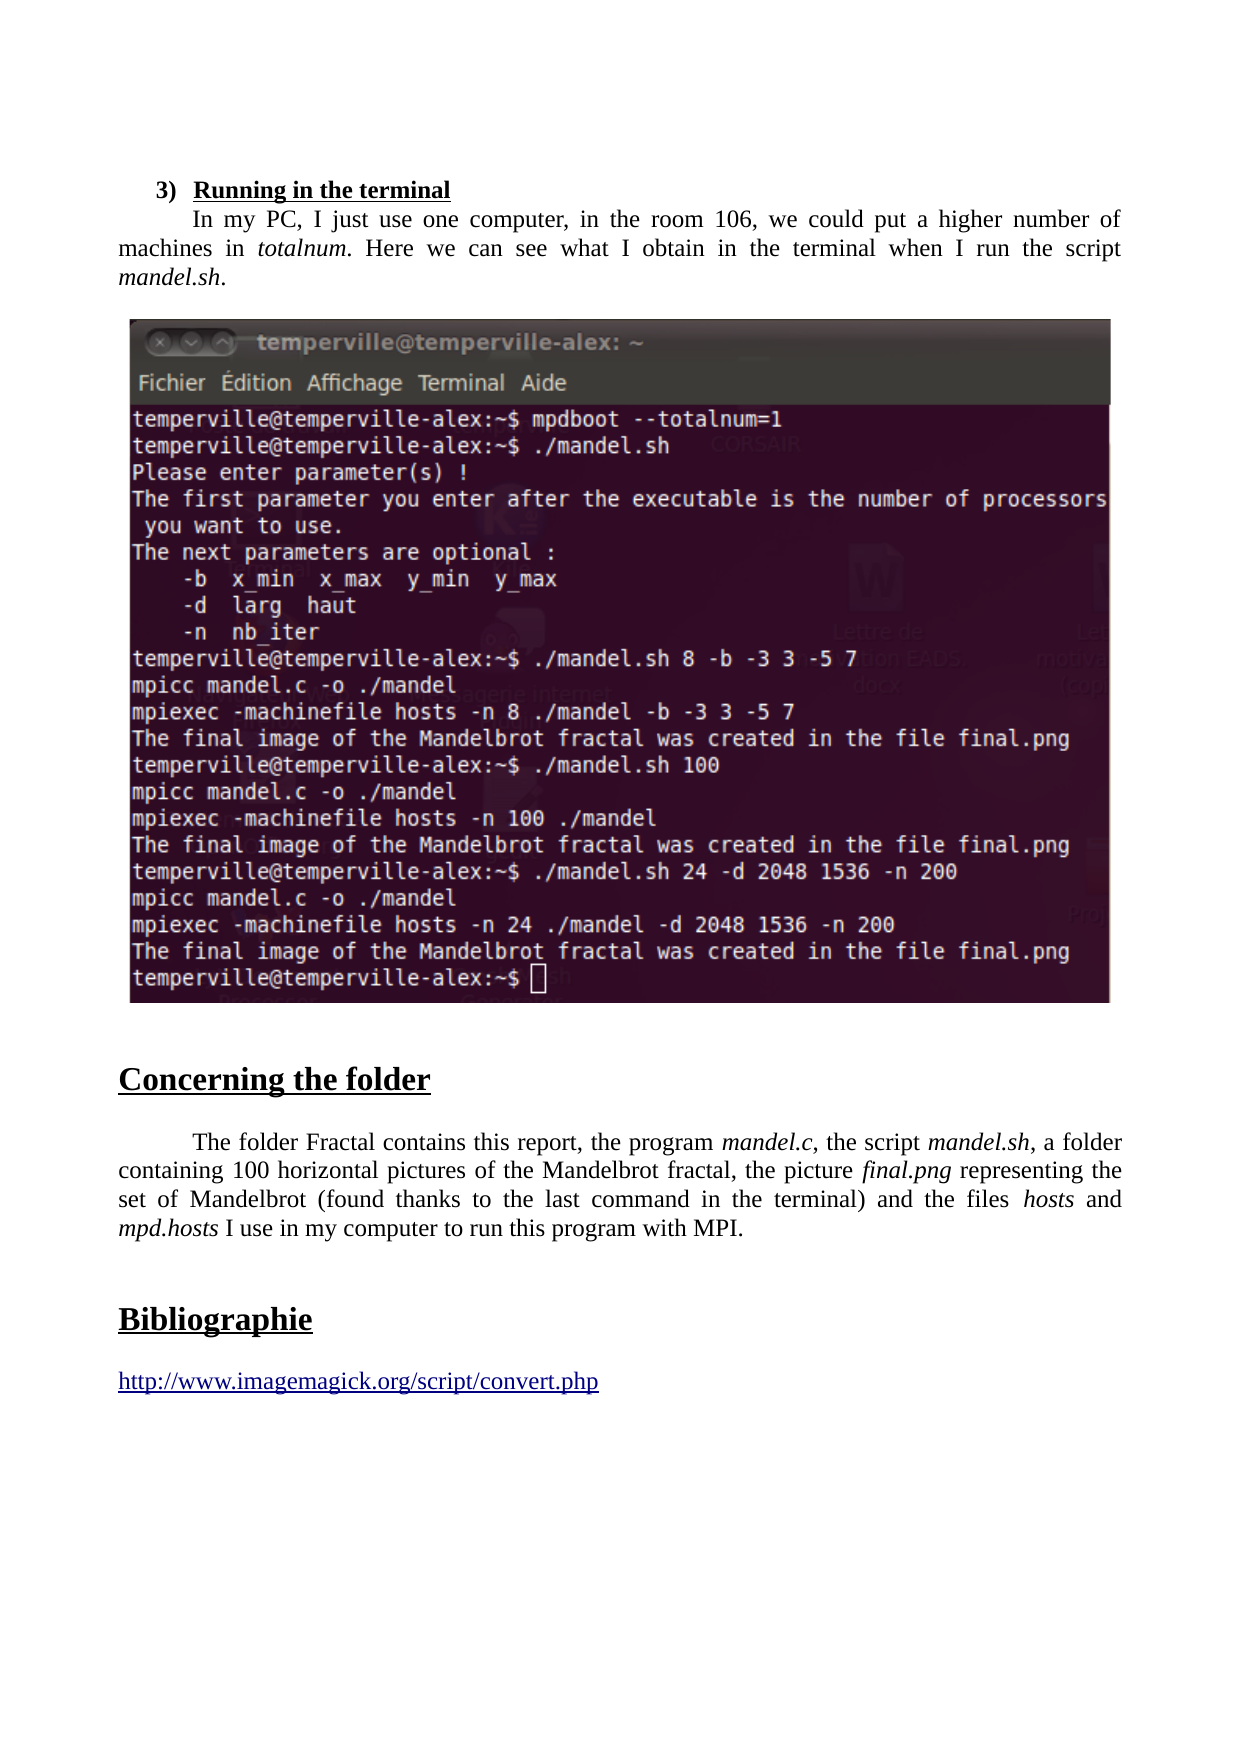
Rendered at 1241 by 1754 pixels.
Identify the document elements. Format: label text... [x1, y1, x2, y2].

text Concerning the folder [118, 1060, 1122, 1098]
text Bibliographie [118, 1299, 1122, 1338]
text The folder Fractal contains this report, the program mandel.c, the script mandel.sh, a folder containing 100 horizontal pictures of the Mandelbrot fractal, the picture final.png representing the set of Mandelbrot (found thanks to the last command in the terminal) and the files hosts and mpd.hosts I use in my computer to run this program with MPI. [118, 1127, 1122, 1242]
text http://www.imagemagick.org/script/convert.php [118, 1366, 1122, 1395]
text In my PC, I just use one computer, in the room 106, we could put a higher number of machines in totalnum. Here we can see what I obtain in the terminal when I run the script mandel.sh. [118, 204, 1122, 291]
picture [129, 319, 1111, 1003]
list Running in the terminal [118, 176, 1122, 204]
